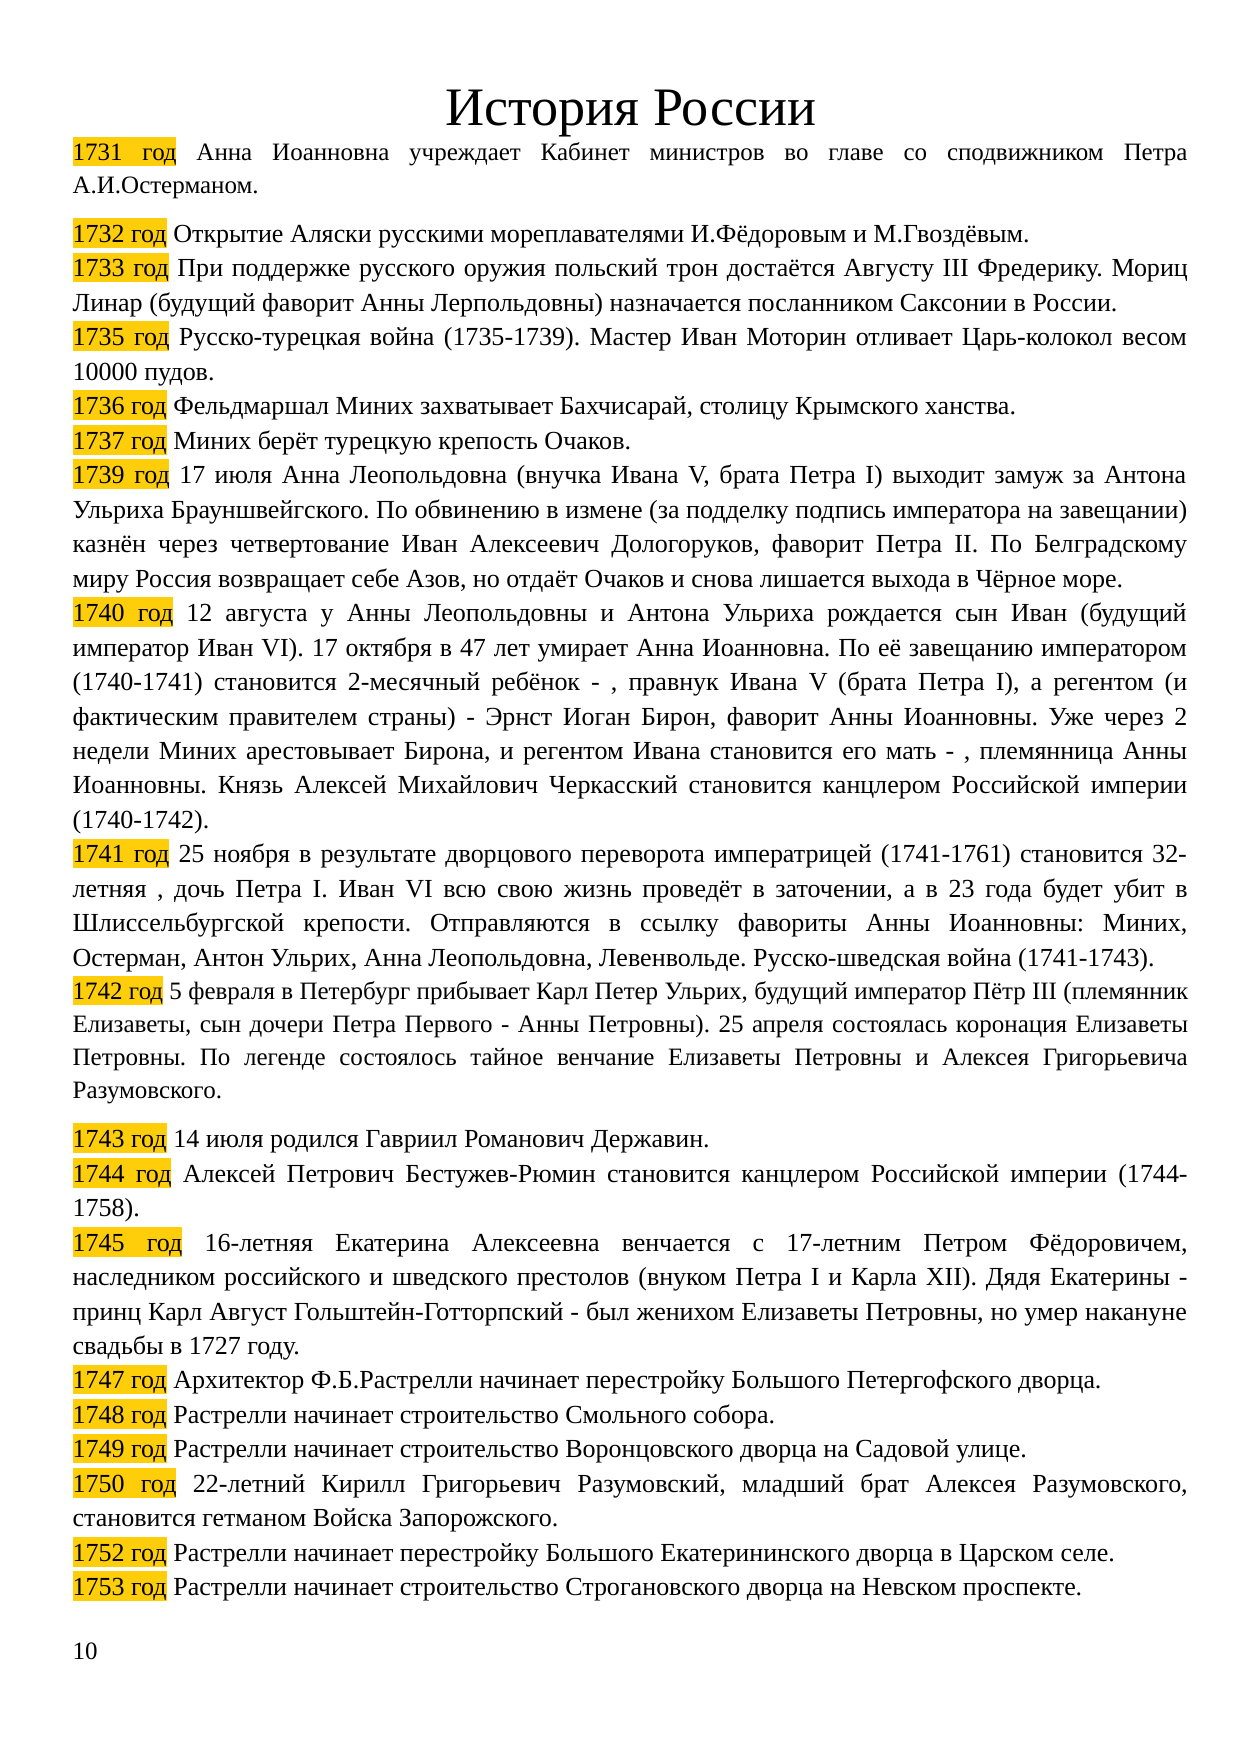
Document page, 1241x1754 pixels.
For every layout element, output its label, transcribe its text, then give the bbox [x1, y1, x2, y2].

text 1753 год Растрелли начинает строительство Строгановского дворца на Невском проспекте. [72, 1571, 1189, 1601]
text 1745 год 16-летняя Екатерина Алексеевна венчается с 17-летним Петром Фёдоровичем, наследником российского и шведского престолов (внуком Петра I и Карла XII). Дядя Екатерины - принц Карл Август Гольштейн-Готторпский - был женихом Елизаветы Петровны, но умер накануне свадьбы в 1727 году. [72, 1227, 1189, 1360]
text 1752 год Растрелли начинает перестройку Большого Екатерининского дворца в Царском селе. [72, 1537, 1189, 1567]
text 1739 год 17 июля Анна Леопольдовна (внучка Ивана V, брата Петра I) выходит замуж за Антона Ульриха Брауншвейгского. По обвинению в измене (за подделку подпись императора на завещании) казнён через четвертование Иван Алексеевич Дологоруков, фаворит Петра II. По Белградскому миру Россия возвращает себе Азов, но отдаёт Очаков и снова лишается выхода в Чёрное море. [72, 459, 1189, 593]
text 1750 год 22-летний Кирилл Григорьевич Разумовский, младший брат Алексея Разумовского, становится гетманом Войска Запорожского. [72, 1468, 1189, 1532]
text 1743 год 14 июля родился Гавриил Романович Державин. [72, 1123, 1189, 1153]
text 1733 год При поддержке русского оружия польский трон достаётся Августу III Фредерику. Мориц Линар (будущий фаворит Анны Лерпольдовны) назначается посланником Саксонии в России. [72, 252, 1189, 317]
text 1737 год Миних берёт турецкую крепость Очаков. [72, 425, 1189, 455]
text 1749 год Растрелли начинает строительство Воронцовского дворца на Садовой улице. [72, 1433, 1189, 1463]
text 1747 год Архитектор Ф.Б.Растрелли начинает перестройку Большого Петергофского дворца. [72, 1364, 1189, 1394]
text 1732 год Открытие Аляски русскими мореплавателями И.Фёдоровым и М.Гвоздёвым. [72, 218, 1189, 248]
text 1741 год 25 ноября в результате дворцового переворота императрицей (1741-1761) становится 32-летняя , дочь Петра I. Иван VI всю свою жизнь проведёт в заточении, а в 23 года будет убит в Шлиссельбургской крепости. Отправляются в ссылку фавориты Анны Иоанновны: Миних, Остерман, Антон Ульрих, Анна Леопольдовна, Левенвольде. Русско-шведская война (1741-1743). [72, 838, 1189, 972]
text 1740 год 12 августа у Анны Леопольдовны и Антона Ульриха рождается сын Иван (будущий император Иван VI). 17 октября в 47 лет умирает Анна Иоанновна. По её завещанию императором (1740-1741) становится 2-месячный ребёнок - , правнук Ивана V (брата Петра I), а регентом (и фактическим правителем страны) - Эрнст Иоган Бирон, фаворит Анны Иоанновны. Уже через 2 недели Миних арестовывает Бирона, и регентом Ивана становится его мать - , племянница Анны Иоанновны. Князь Алексей Михайлович Черкасский становится канцлером Российской империи (1740-1742). [72, 597, 1189, 834]
text 1735 год Русско-турецкая война (1735-1739). Мастер Иван Моторин отливает Царь-колокол весом 10000 пудов. [72, 321, 1189, 386]
text 1731 год Анна Иоанновна учреждает Кабинет министров во главе со сподвижником Петра А.И.Остерманом. [72, 137, 1189, 199]
text 1744 год Алексей Петрович Бестужев-Рюмин становится канцлером Российской империи (1744-1758). [72, 1158, 1189, 1222]
text 1748 год Растрелли начинает строительство Смольного собора. [72, 1399, 1189, 1429]
text 1742 год 5 февраля в Петербург прибывает Карл Петер Ульрих, будущий император Пётр III (племянник Елизаветы, сын дочери Петра Первого - Анны Петровны). 25 апреля состоялась коронация Елизаветы Петровны. По легенде состоялось тайное венчание Елизаветы Петровны и Алексея Григорьевича Разумовского. [72, 976, 1189, 1104]
text 1736 год Фельдмаршал Миних захватывает Бахчисарай, столицу Крымского ханства. [72, 390, 1189, 420]
